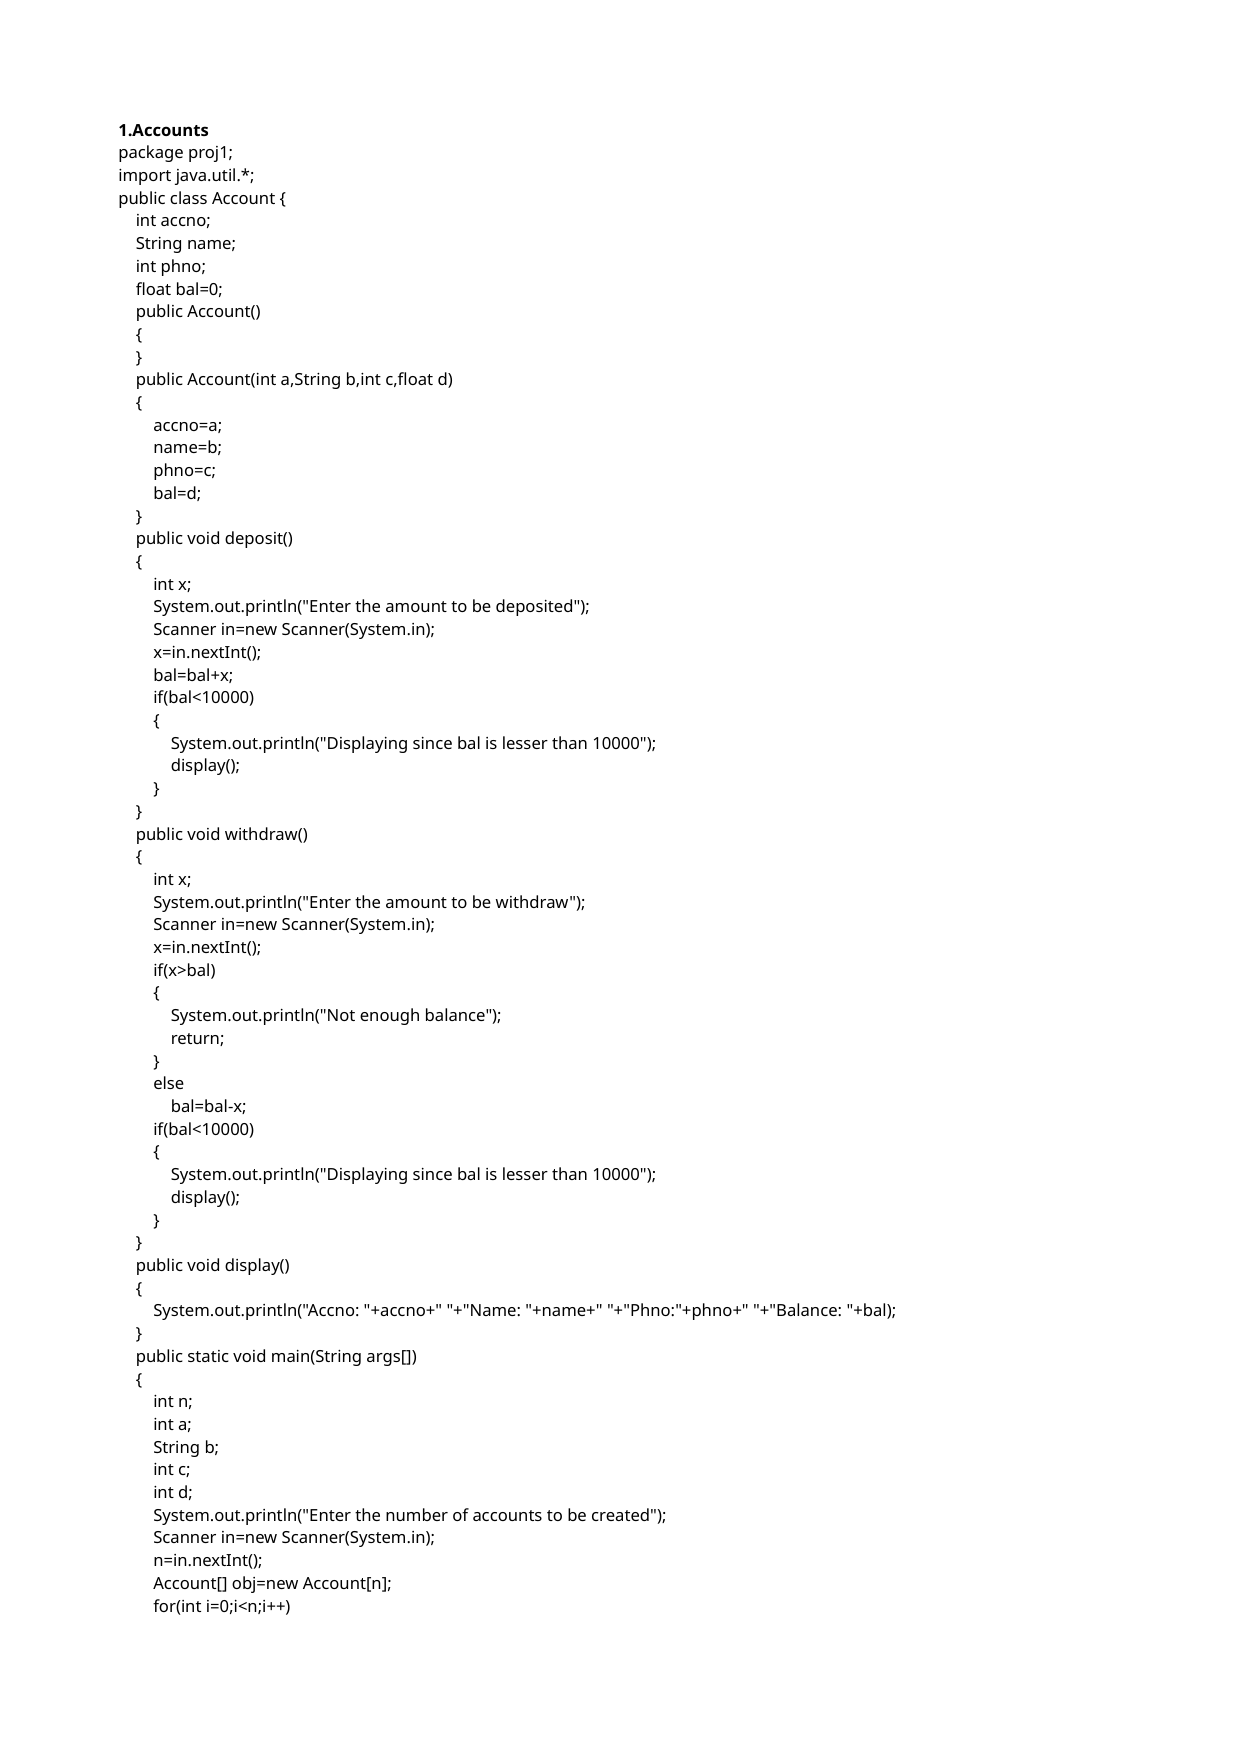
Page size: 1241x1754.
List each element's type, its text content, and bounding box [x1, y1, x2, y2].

text package proj1; import java.util.*; public class Account { int accno; String name; int phno; float bal=0; public Account() { } public Account(int a,String b,int c,float d) { accno=a; name=b; phno=c; bal=d; } public void deposit() { int x; System.out.println("Enter the amount to be deposited"); Scanner in=new Scanner(System.in); x=in.nextInt(); bal=bal+x; if(bal<10000) { System.out.println("Displaying since bal is lesser than 10000"); display(); } } public void withdraw() { int x; System.out.println("Enter the amount to be withdraw"); Scanner in=new Scanner(System.in); x=in.nextInt(); if(x>bal) { System.out.println("Not enough balance"); return; } else bal=bal-x; if(bal<10000) { System.out.println("Displaying since bal is lesser than 10000"); display(); } } public void display() { System.out.println("Accno: "+accno+" "+"Name: "+name+" "+"Phno:"+phno+" "+"Balance: "+bal); } public static void main(String args[]) { int n; int a; String b; int c; int d; System.out.println("Enter the number of accounts to be created"); Scanner in=new Scanner(System.in); n=in.nextInt(); Account[] obj=new Account[n]; for(int i=0;i<n;i++) [118, 141, 1122, 1617]
text 1.Accounts [118, 118, 1122, 141]
